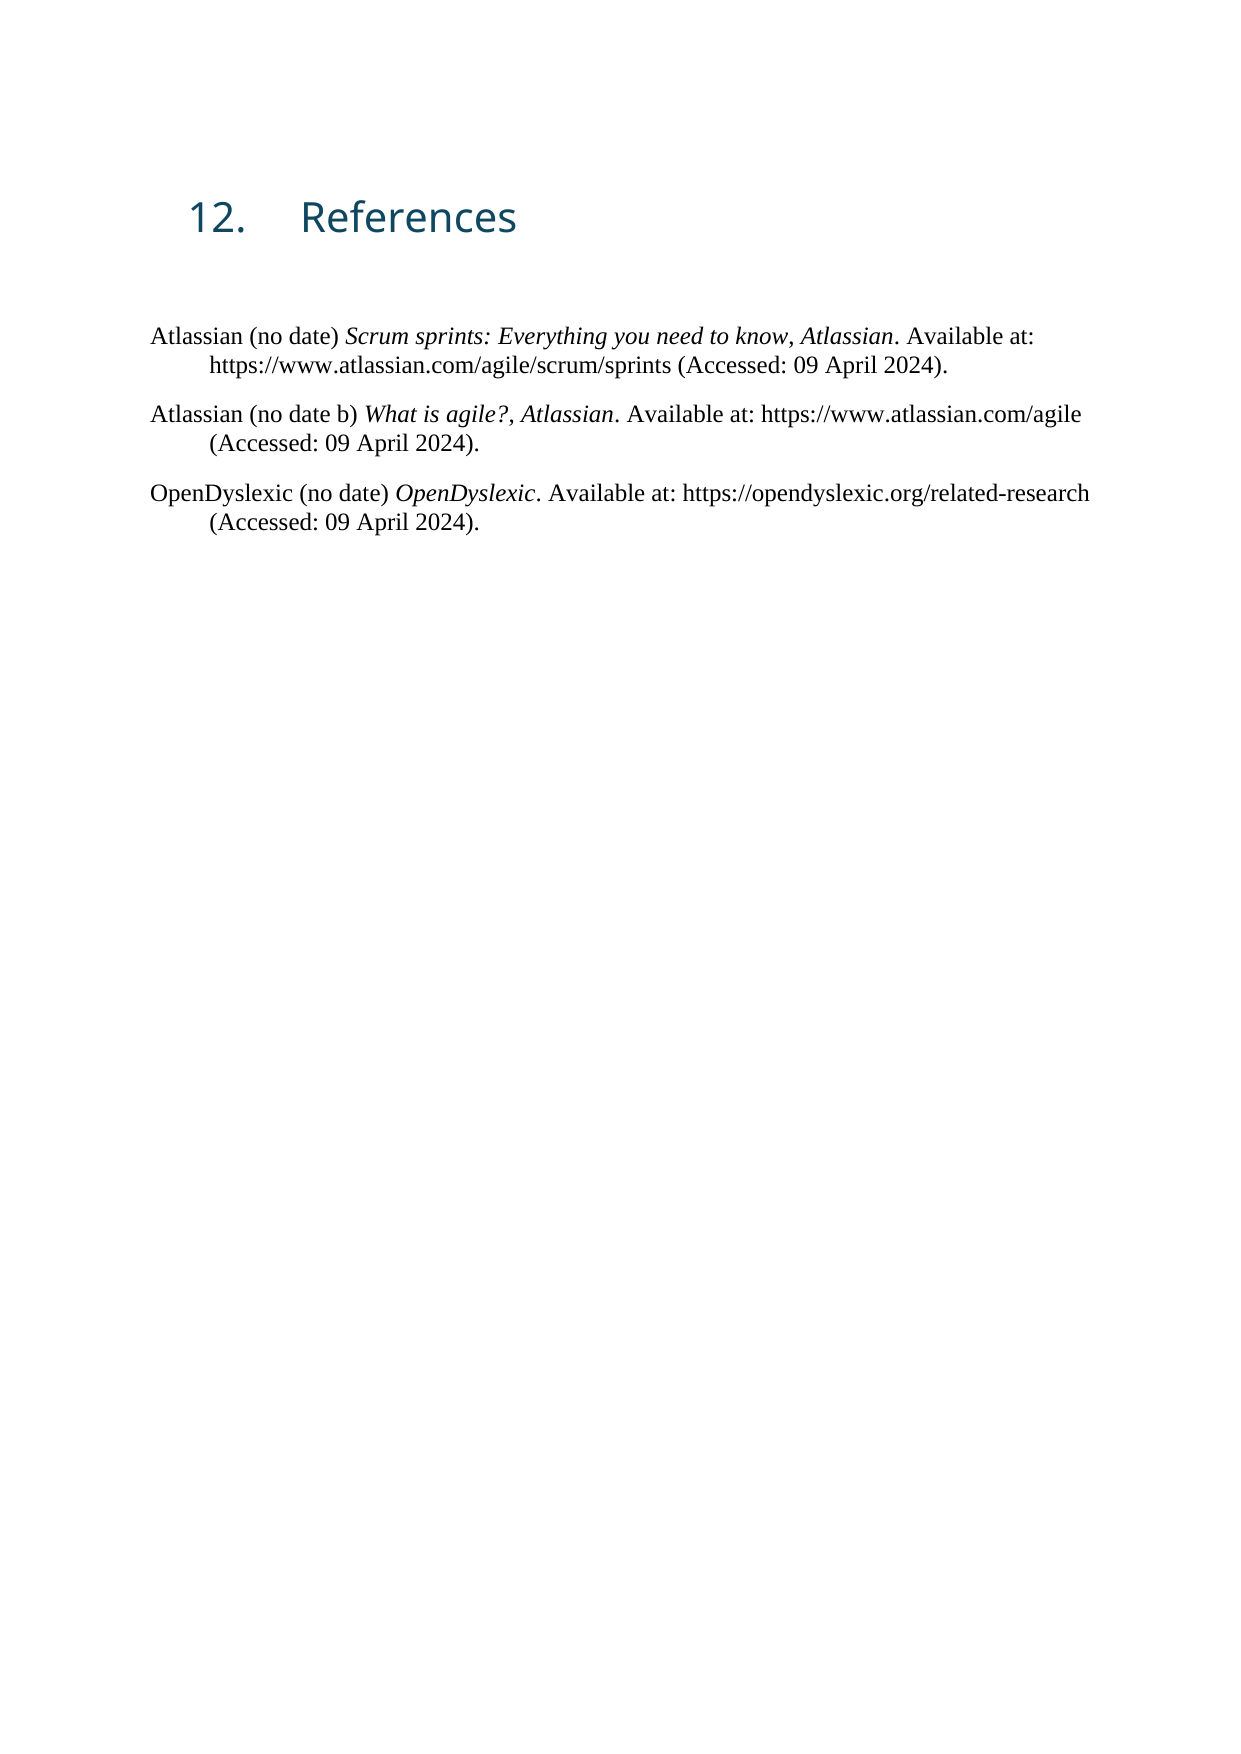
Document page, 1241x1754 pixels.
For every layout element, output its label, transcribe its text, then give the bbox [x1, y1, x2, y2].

text OpenDyslexic (no date) OpenDyslexic. Available at: https://opendyslexic.org/related-research (Accessed: 09 April 2024). [150, 478, 1090, 535]
text Atlassian (no date b) What is agile?, Atlassian. Available at: https://www.atlassian.com/agile (Accessed: 09 April 2024). [150, 399, 1090, 457]
subtitle References [187, 187, 1090, 244]
text Atlassian (no date) Scrum sprints: Everything you need to know, Atlassian. Available at: https://www.atlassian.com/agile/scrum/sprints (Accessed: 09 April 2024). [150, 321, 1090, 379]
